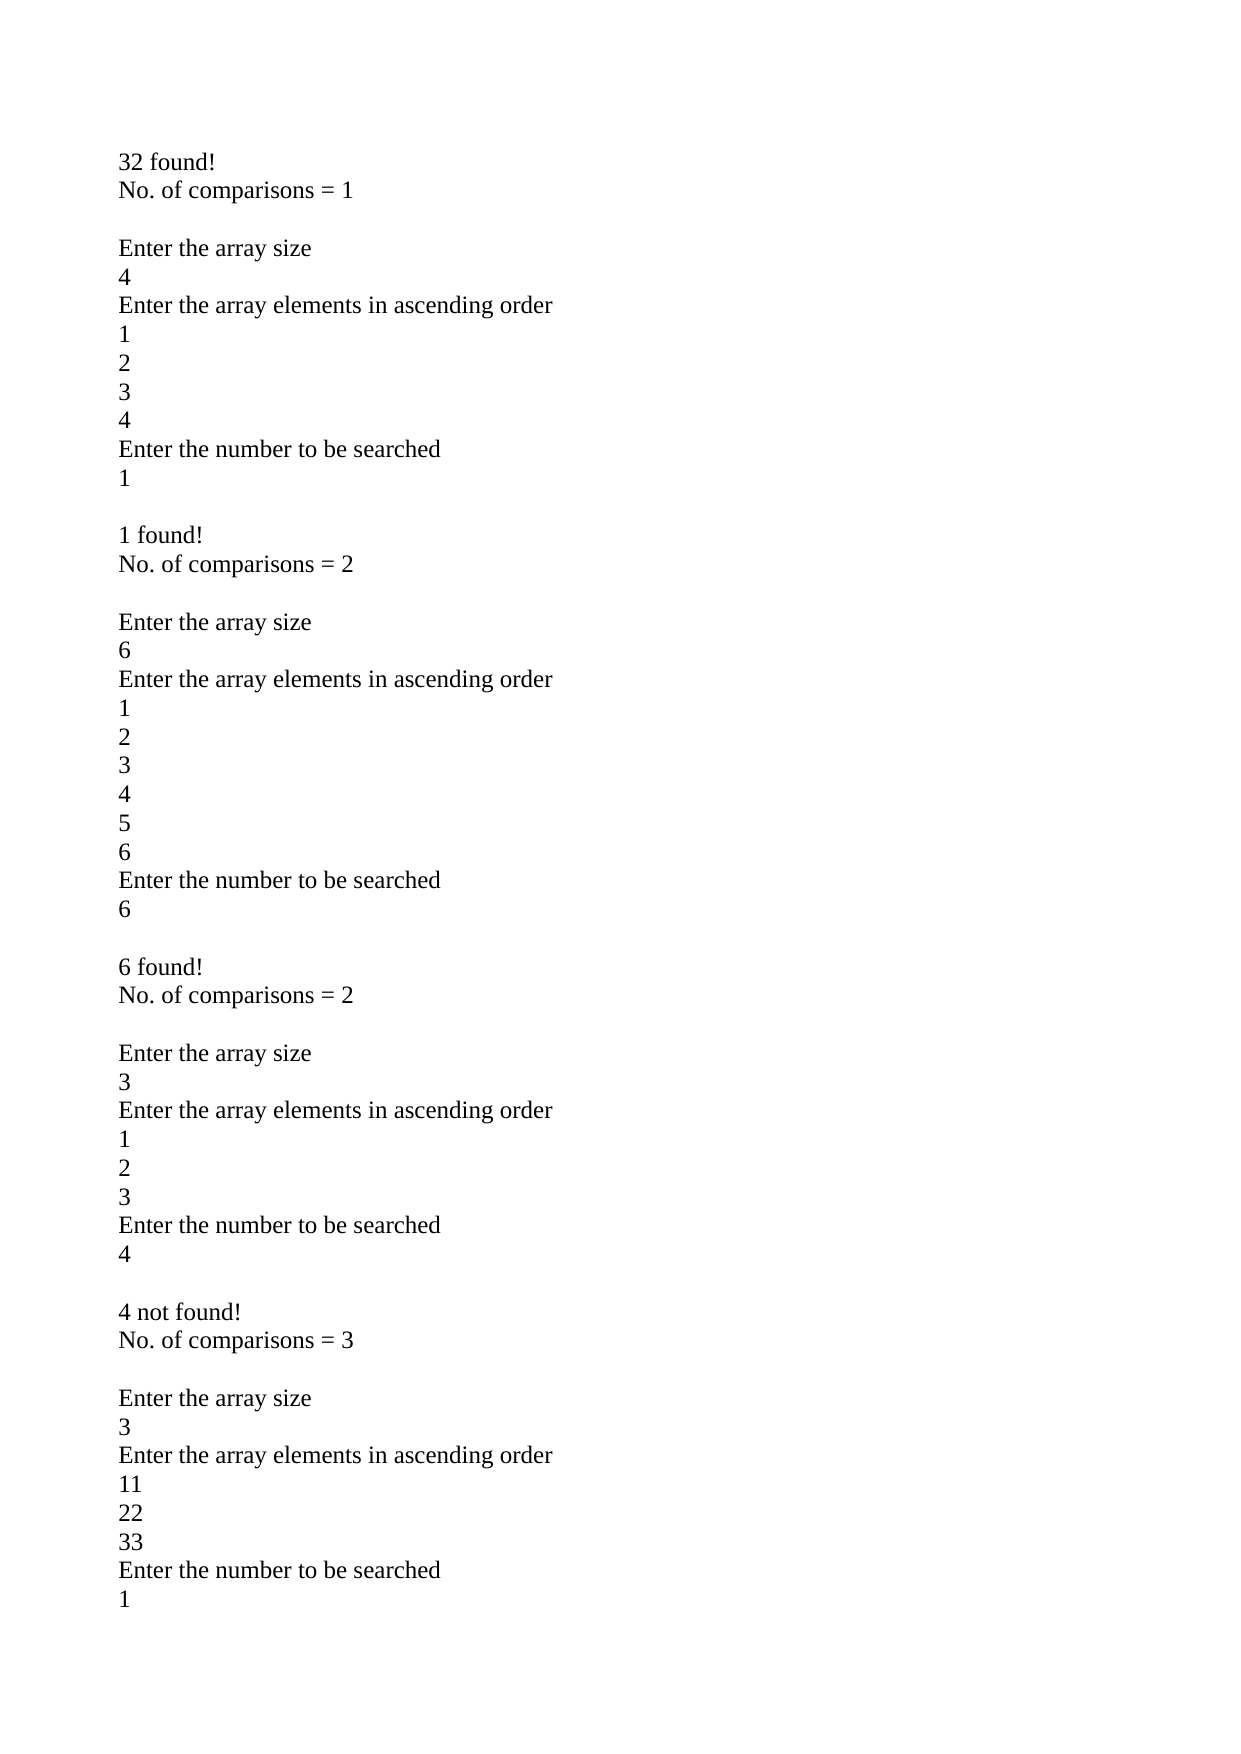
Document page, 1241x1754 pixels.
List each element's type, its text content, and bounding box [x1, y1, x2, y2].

text 1 [118, 319, 1122, 348]
text Enter the array size [118, 1038, 1122, 1067]
text 4 [118, 779, 1122, 808]
text 6 [118, 636, 1122, 664]
text 6 [118, 837, 1122, 866]
text Enter the array size [118, 233, 1122, 262]
text Enter the array elements in ascending order [118, 291, 1122, 319]
text 3 [118, 1067, 1122, 1096]
text 11 [118, 1469, 1122, 1498]
text No. of comparisons = 3 [118, 1326, 1122, 1354]
text 2 [118, 348, 1122, 377]
text 4 not found! [118, 1297, 1122, 1326]
text 1 [118, 463, 1122, 492]
text 4 [118, 262, 1122, 291]
text 2 [118, 722, 1122, 751]
text 4 [118, 406, 1122, 434]
text 3 [118, 1182, 1122, 1211]
text 5 [118, 808, 1122, 837]
text 1 [118, 693, 1122, 722]
text 1 [118, 1124, 1122, 1153]
text 1 [118, 1584, 1122, 1613]
text No. of comparisons = 1 [118, 176, 1122, 204]
text Enter the array elements in ascending order [118, 1441, 1122, 1469]
text 2 [118, 1153, 1122, 1182]
text 3 [118, 377, 1122, 406]
text Enter the array elements in ascending order [118, 664, 1122, 693]
text 1 found! [118, 521, 1122, 549]
text 3 [118, 751, 1122, 779]
text Enter the number to be searched [118, 434, 1122, 463]
text Enter the number to be searched [118, 866, 1122, 894]
text No. of comparisons = 2 [118, 981, 1122, 1009]
text 33 [118, 1527, 1122, 1556]
text 4 [118, 1239, 1122, 1268]
text Enter the array size [118, 1383, 1122, 1412]
text Enter the array elements in ascending order [118, 1096, 1122, 1124]
text Enter the array size [118, 607, 1122, 636]
text 6 [118, 894, 1122, 923]
text Enter the number to be searched [118, 1556, 1122, 1584]
text Enter the number to be searched [118, 1211, 1122, 1239]
text 22 [118, 1498, 1122, 1527]
text 6 found! [118, 952, 1122, 981]
text 32 found! [118, 147, 1122, 176]
text No. of comparisons = 2 [118, 549, 1122, 578]
text 3 [118, 1412, 1122, 1441]
